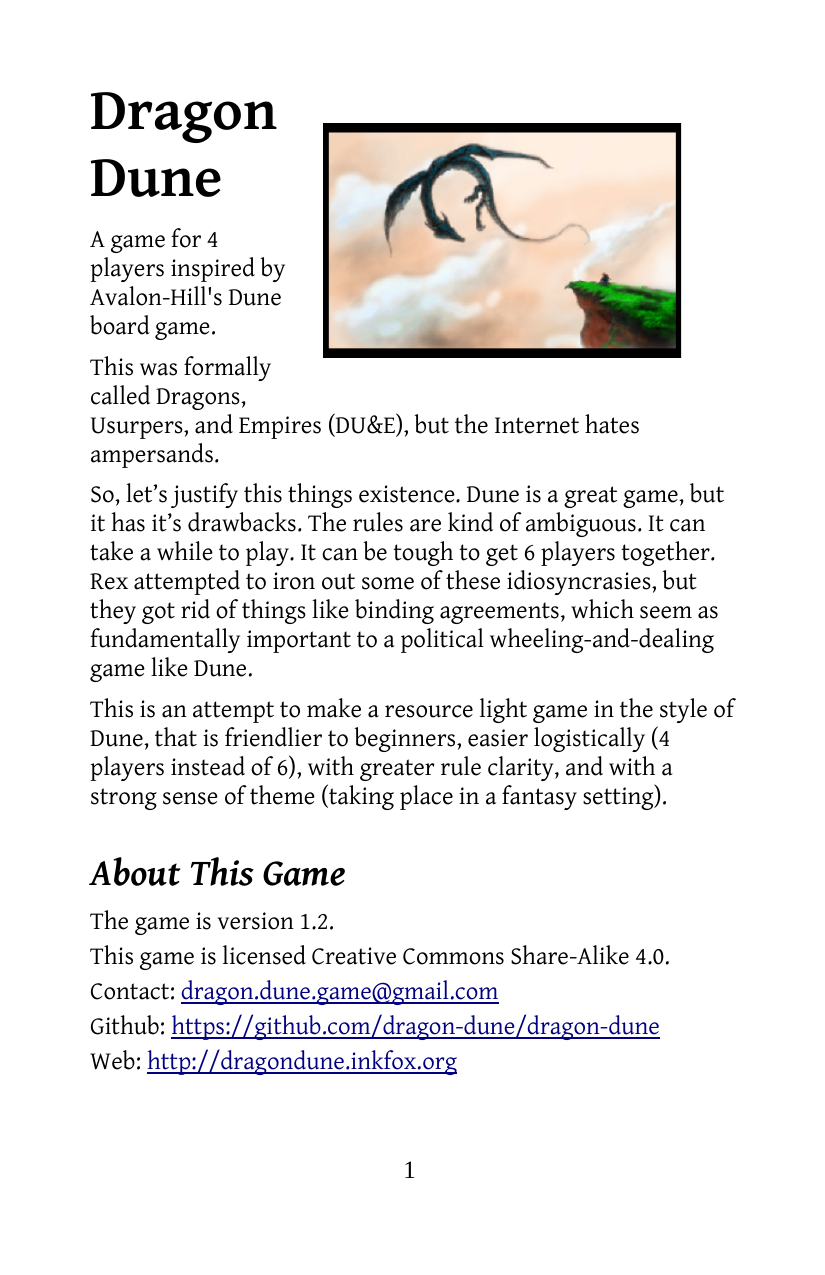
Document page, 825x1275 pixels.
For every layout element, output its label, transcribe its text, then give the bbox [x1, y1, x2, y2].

text Contact: dragon.dune.game@gmail.com [90, 978, 735, 1007]
text [682, 225, 735, 341]
text So, let’s justify this things existence. Dune is a great game, but it has it’s drawbacks. The rules are kind of ambiguous. It can take a while to play. It can be tough to get 6 players together. Rex attempted to iron out some of these idiosyncrasies, but they got rid of things like binding agreements, which seem as fundamentally important to a political wheeling-and-dealing game like Dune. [90, 481, 735, 684]
text Web: http://dragondune.inkfox.org [90, 1048, 735, 1077]
text Github: https://github.com/dragon-dune/dragon-dune [90, 1013, 735, 1042]
subtitle Dragon Dune [90, 78, 735, 213]
text The game is version 1.2. [90, 908, 735, 937]
text This is an attempt to make a resource light game in the style of Dune, that is friendlier to beginners, easier logistically (4 players instead of 6), with greater rule clarity, and with a strong sense of theme (taking place in a fantasy setting). [90, 696, 735, 841]
subtitle About This Game [90, 852, 735, 896]
picture [323, 123, 682, 358]
text This was formally called Dragons, Usurpers, and Empires (DU&E), but the Internet hates ampersands. [90, 353, 735, 469]
text A game for 4 players inspired by Avalon-Hill's Dune board game. [90, 225, 323, 341]
text This game is licensed Creative Commons Share-Alike 4.0. [90, 943, 735, 972]
